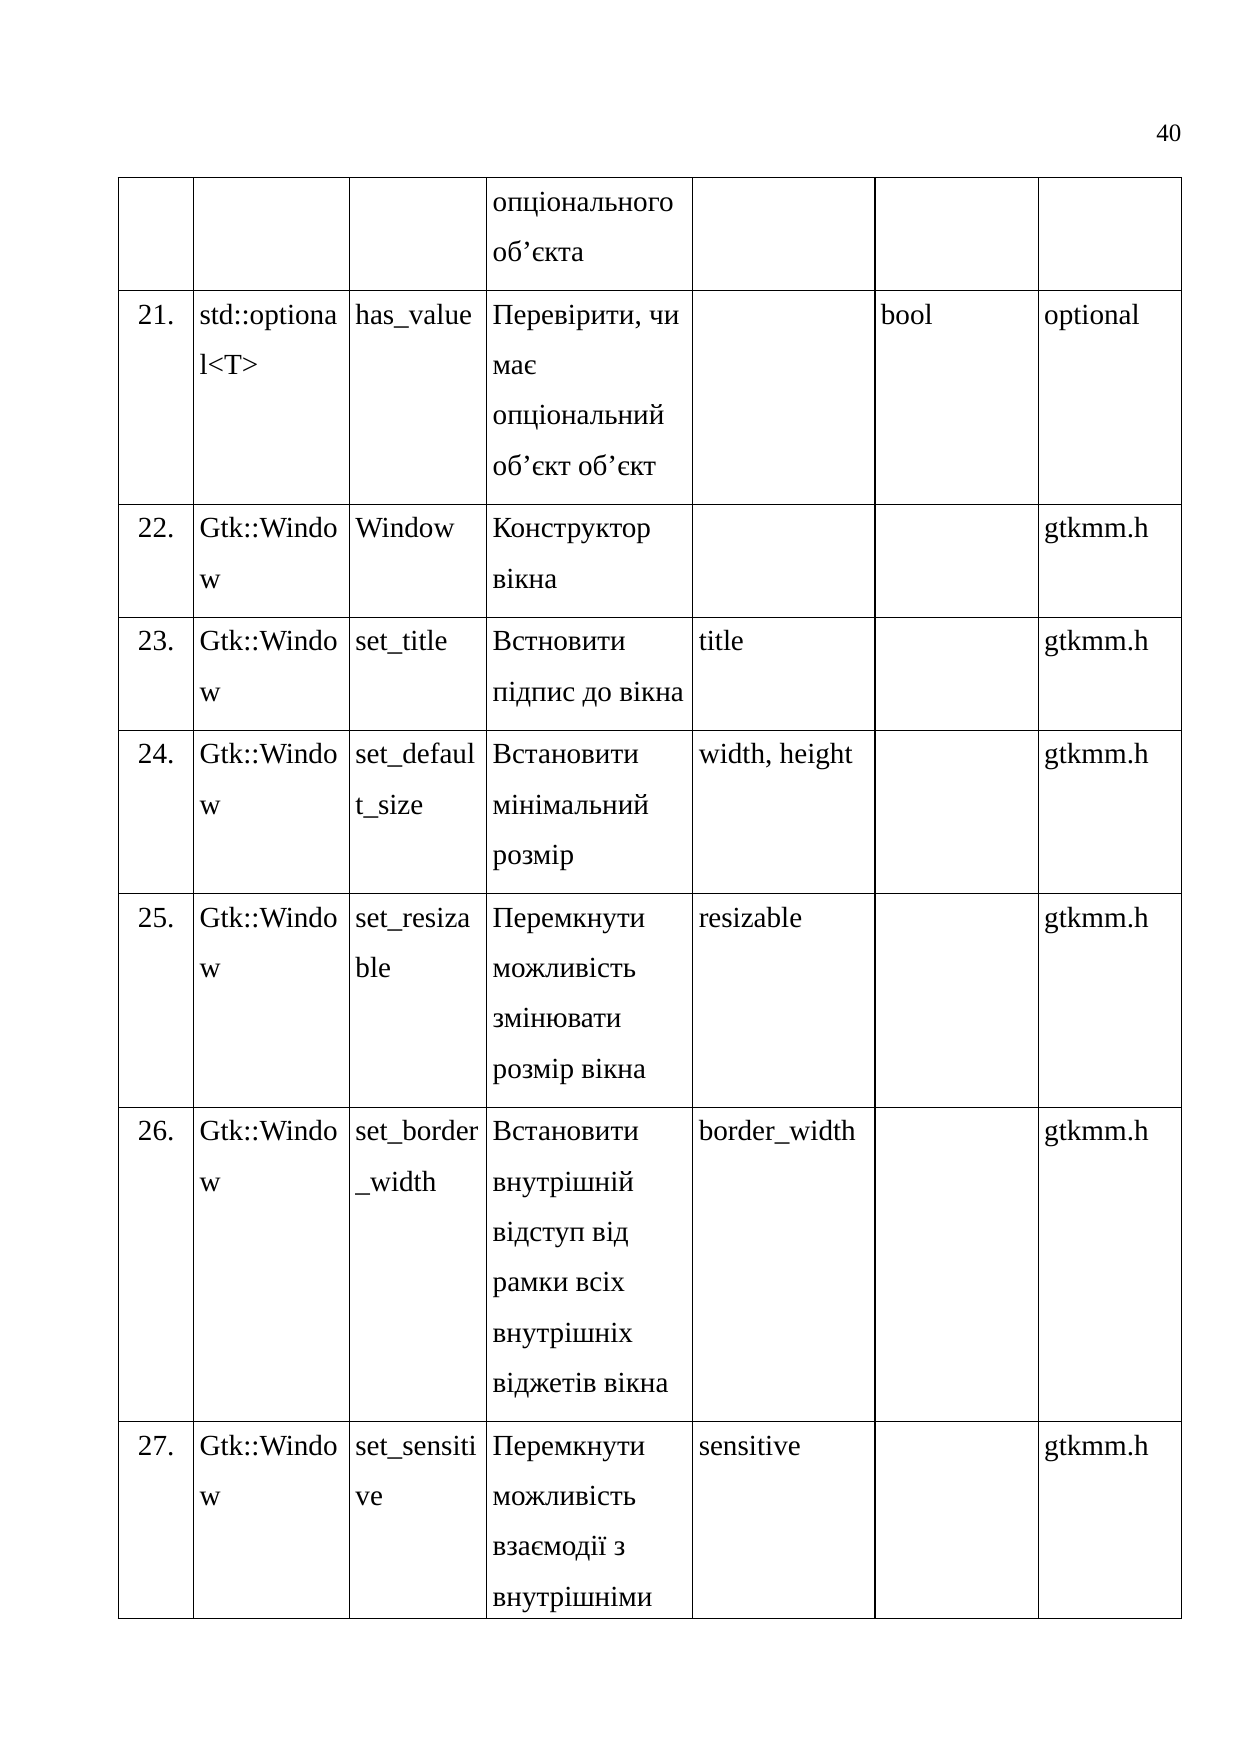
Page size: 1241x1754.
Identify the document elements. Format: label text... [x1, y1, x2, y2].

table_cell sensitive [693, 1422, 874, 1618]
table_cell optional [1039, 291, 1181, 504]
table_cell Gtk::Window [194, 1422, 349, 1618]
table_cell 25. [119, 894, 193, 1107]
table_cell Gtk::Window [194, 618, 349, 730]
table_cell опціонального об’єкта [487, 178, 692, 290]
table_cell Window [350, 505, 486, 617]
table_cell set_resizable [350, 894, 486, 1107]
table_cell std::optional<T> [194, 291, 349, 504]
table_cell [876, 1108, 1038, 1421]
table_cell title [693, 618, 874, 730]
table_cell 23. [119, 618, 193, 730]
table_cell Gtk::Window [194, 1108, 349, 1421]
table_cell [876, 178, 1038, 290]
table_cell Перемкнути можливість змінювати розмір вікна [487, 894, 692, 1107]
table_cell [876, 1422, 1038, 1618]
table_cell Gtk::Window [194, 731, 349, 893]
table_cell Gtk::Window [194, 894, 349, 1107]
table_cell set_sensitive [350, 1422, 486, 1618]
table_cell border_width [693, 1108, 874, 1421]
table_cell Перемкнути можливість взаємодії з внутрішніми [487, 1422, 692, 1618]
table_cell gtkmm.h [1039, 618, 1181, 730]
table_cell [350, 178, 486, 290]
table_cell [876, 731, 1038, 893]
table_cell gtkmm.h [1039, 894, 1181, 1107]
table_cell Встновити підпис до вікна [487, 618, 692, 730]
table_cell [876, 894, 1038, 1107]
table_cell resizable [693, 894, 874, 1107]
table_cell gtkmm.h [1039, 1108, 1181, 1421]
table_cell bool [876, 291, 1038, 504]
table_cell set_border_width [350, 1108, 486, 1421]
table_cell gtkmm.h [1039, 505, 1181, 617]
table_cell [876, 618, 1038, 730]
table_cell Конструктор вікна [487, 505, 692, 617]
table_cell [693, 178, 874, 290]
table_cell Встановити внутрішній відступ від рамки всіх внутрішніх віджетів вікна [487, 1108, 692, 1421]
table_cell gtkmm.h [1039, 731, 1181, 893]
table_cell [194, 178, 349, 290]
table_cell [693, 505, 874, 617]
table_cell width, height [693, 731, 874, 893]
table_cell set_default_size [350, 731, 486, 893]
table_cell 24. [119, 731, 193, 893]
table_cell 21. [119, 291, 193, 504]
table_cell 22. [119, 505, 193, 617]
table_cell gtkmm.h [1039, 1422, 1181, 1618]
table_cell Gtk::Window [194, 505, 349, 617]
table_cell [1039, 178, 1181, 290]
table_cell [119, 178, 193, 290]
table_cell 27. [119, 1422, 193, 1618]
table_cell set_title [350, 618, 486, 730]
table_cell Перевірити, чи має опціональний об’єкт об’єкт [487, 291, 692, 504]
table_cell [876, 505, 1038, 617]
table_cell has_value [350, 291, 486, 504]
table_cell 26. [119, 1108, 193, 1421]
table_cell Встановити мінімальний розмір [487, 731, 692, 893]
table_cell [693, 291, 874, 504]
